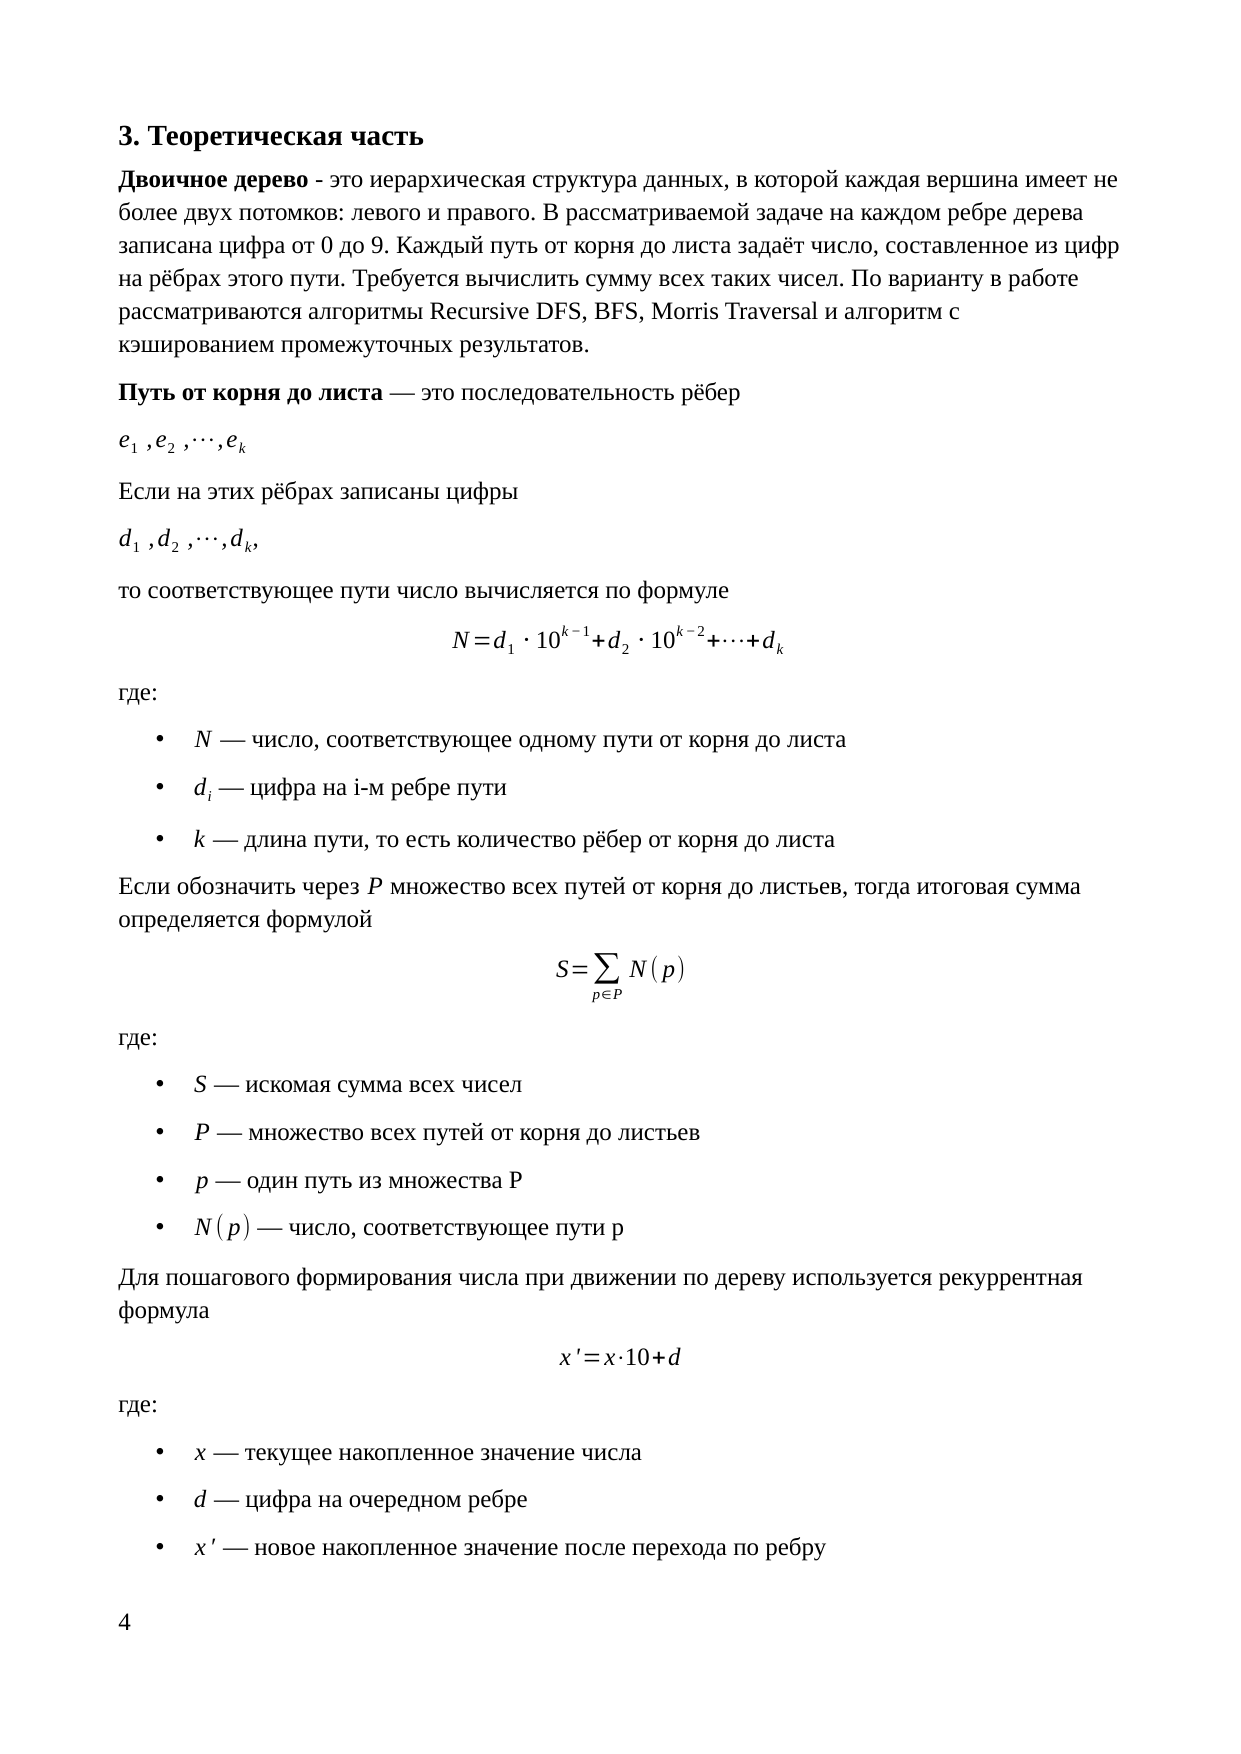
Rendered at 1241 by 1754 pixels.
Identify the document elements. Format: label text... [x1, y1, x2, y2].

subtitle 3. Теоретическая часть [118, 118, 1122, 152]
list — искомая сумма всех чисел [156, 1069, 1122, 1098]
list — число, соответствующее одному пути от корня до листа [156, 724, 1122, 753]
list — один путь из множества P [156, 1165, 1122, 1193]
text где: [118, 1022, 1122, 1051]
text Путь от корня до листа — это последовательность рёбер [118, 377, 1122, 406]
text где: [118, 677, 1122, 706]
list — множество всех путей от корня до листьев [156, 1117, 1122, 1146]
text то соответствующее пути число вычисляется по формуле [118, 575, 1122, 604]
text где: [118, 1389, 1122, 1418]
list — новое накопленное значение после перехода по ребру [156, 1532, 1122, 1561]
list — длина пути, то есть количество рёбер от корня до листа [156, 824, 1122, 852]
text ​, [118, 523, 1122, 556]
list ​ — цифра на i-м ребре пути [156, 772, 1122, 804]
list — текущее накопленное значение числа [156, 1437, 1122, 1466]
text Для пошагового формирования числа при движении по дереву используется рекуррентная формула [118, 1262, 1122, 1324]
text Если обозначить через множество всех путей от корня до листьев, тогда итоговая сумма определяется формулой [118, 871, 1122, 933]
text Двоичное дерево - это иерархическая структура данных, в которой каждая вершина имеет не более двух потомков: левого и правого. В рассматриваемой задаче на каждом ребре дерева записана цифра от 0 до 9. Каждый путь от корня до листа задаёт число, составленное из цифр на рёбрах этого пути. Требуется вычислить сумму всех таких чисел. По варианту в работе рассматриваются алгоритмы Recursive DFS, BFS, Morris Traversal и алгоритм с кэшированием промежуточных результатов. [118, 164, 1122, 358]
text Если на этих рёбрах записаны цифры [118, 476, 1122, 504]
list — число, соответствующее пути p [156, 1212, 1122, 1243]
list — цифра на очередном ребре [156, 1484, 1122, 1513]
